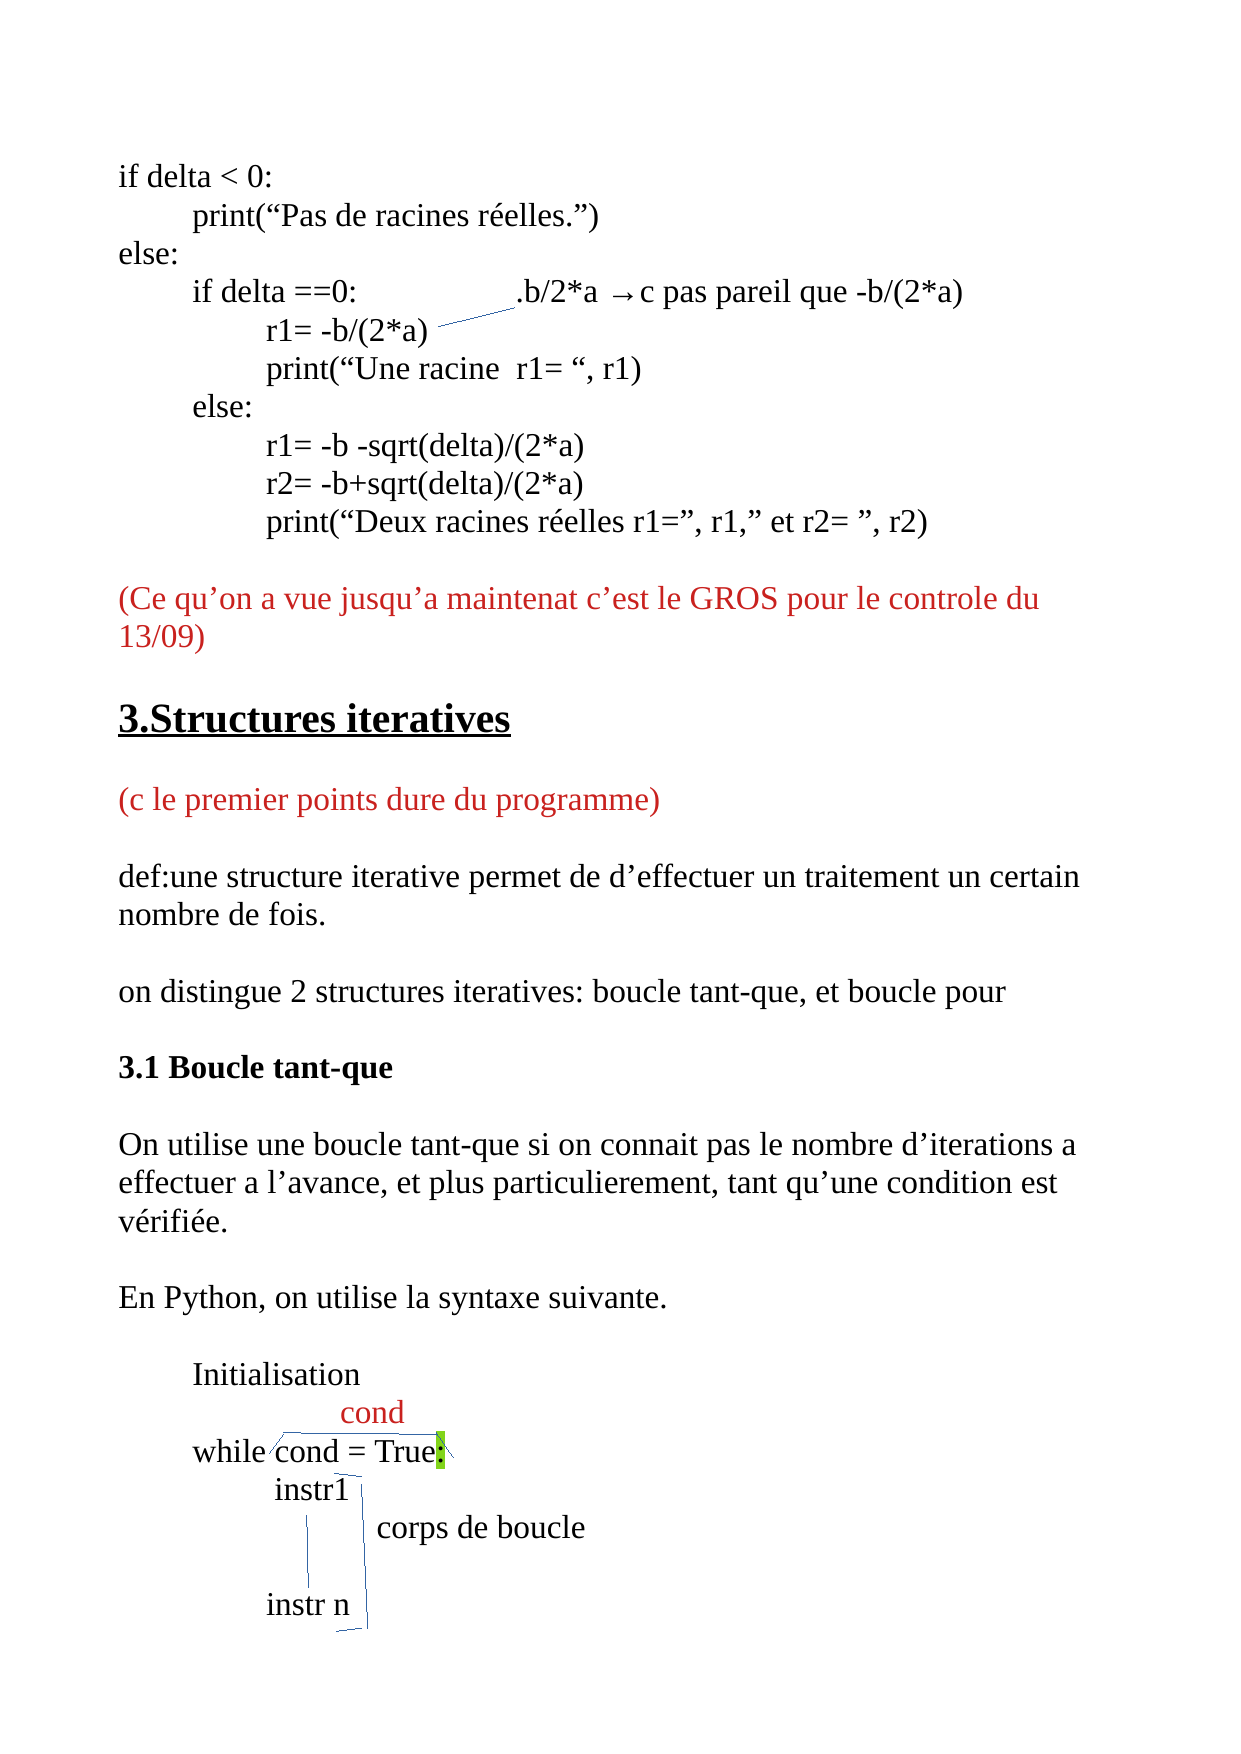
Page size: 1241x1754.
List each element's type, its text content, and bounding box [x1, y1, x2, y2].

text on distingue 2 structures iteratives: boucle tant-que, et boucle pour [118, 971, 1122, 1009]
text corps de boucle [118, 1508, 1122, 1546]
text cond [118, 1393, 1122, 1431]
text r1= -b -sqrt(delta)/(2*a) [118, 425, 1122, 463]
text instr n [118, 1584, 1122, 1623]
text r2= -b+sqrt(delta)/(2*a) [118, 463, 1122, 501]
text if delta < 0: [118, 156, 1122, 195]
text r1= -b/(2*a) [118, 310, 1122, 348]
text instr1 [118, 1469, 1122, 1508]
text def:une structure iterative permet de d’effectuer un traitement un certain nombre de fois. [118, 856, 1122, 933]
text 3.1 Boucle tant-que [118, 1048, 1122, 1086]
text (c le premier points dure du programme) [118, 779, 1122, 818]
text else: [118, 386, 1122, 425]
text En Python, on utilise la syntaxe suivante. [118, 1278, 1122, 1316]
text else: [118, 233, 1122, 271]
text while cond = True: [118, 1431, 1122, 1469]
text On utilise une boucle tant-que si on connait pas le nombre d’iterations a effectuer a l’avance, et plus particulierement, tant qu’une condition est vérifiée. [118, 1124, 1122, 1239]
text print(“Deux racines réelles r1=”, r1,” et r2= ”, r2) [118, 501, 1122, 540]
text print(“Une racine r1= “, r1) [118, 348, 1122, 386]
text print(“Pas de racines réelles.”) [118, 195, 1122, 233]
text (Ce qu’on a vue jusqu’a maintenat c’est le GROS pour le controle du 13/09) [118, 578, 1122, 655]
text 3.Structures iteratives [118, 693, 1122, 741]
text Initialisation [118, 1354, 1122, 1393]
text if delta ==0: .b/2*a →c pas pareil que -b/(2*a) [118, 271, 1122, 310]
